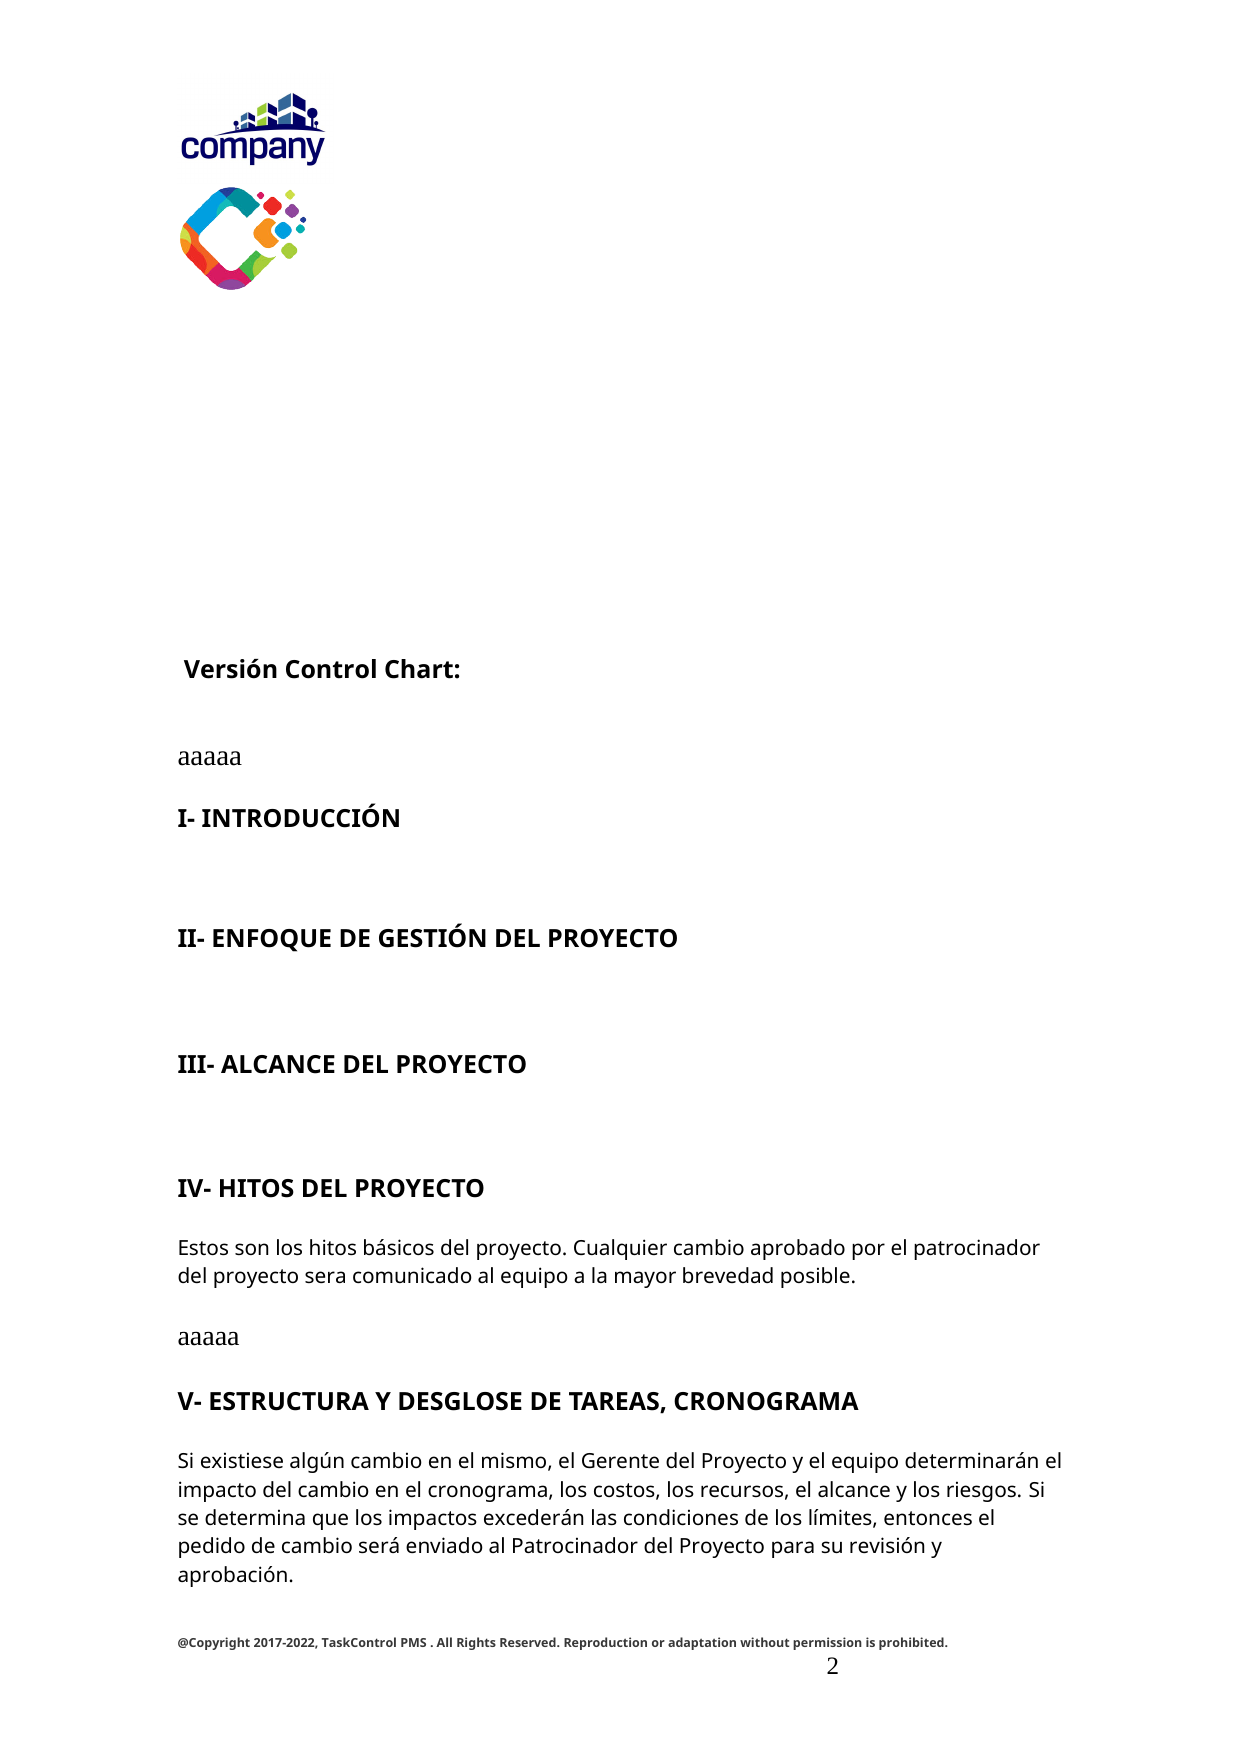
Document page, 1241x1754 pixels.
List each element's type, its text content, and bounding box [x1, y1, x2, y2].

text aaaaa [177, 738, 1063, 772]
subtitle II- ENFOQUE DE GESTIÓN DEL PROYECTO [177, 921, 1063, 955]
text aaaaa [177, 1319, 1063, 1383]
subtitle V- ESTRUCTURA Y DESGLOSE DE TAREAS, CRONOGRAMA [177, 1383, 1063, 1418]
subtitle IV- HITOS DEL PROYECTO [177, 1170, 1063, 1204]
subtitle I- INTRODUCCIÓN [177, 800, 1063, 834]
text Versión Control Chart: [177, 652, 1063, 686]
text Estos son los hitos básicos del proyecto. Cualquier cambio aprobado por el patrocinador del proyecto sera comunicado al equipo a la mayor brevedad posible. [177, 1233, 1063, 1319]
text III- ALCANCE DEL PROYECTO [177, 989, 1063, 1080]
text Si existiese algún cambio en el mismo, el Gerente del Proyecto y el equipo determinarán el impacto del cambio en el cronograma, los costos, los recursos, el alcance y los riesgos. Si se determina que los impactos excederán las condiciones de los límites, entonces el pedido de cambio será enviado al Patrocinador del Proyecto para su revisión y aprobación. [177, 1446, 1063, 1588]
picture [177, 73, 334, 293]
